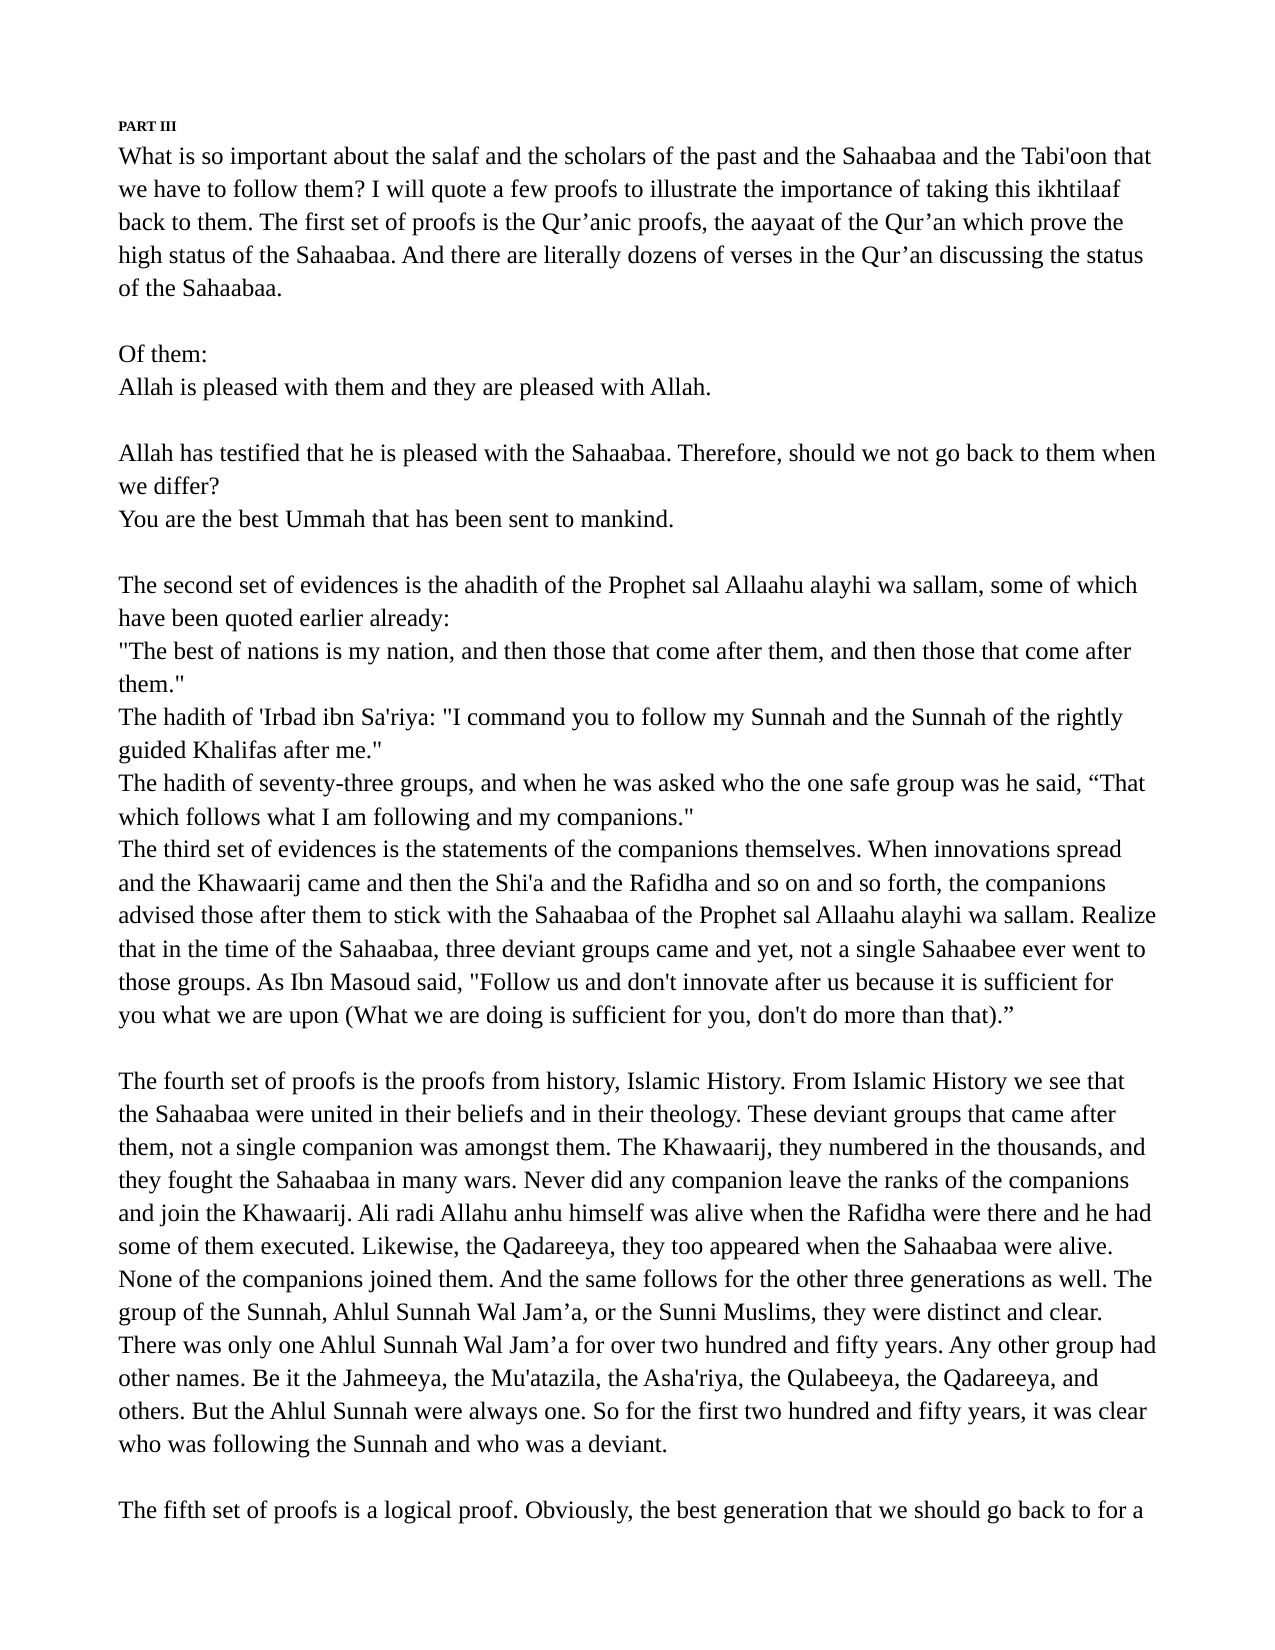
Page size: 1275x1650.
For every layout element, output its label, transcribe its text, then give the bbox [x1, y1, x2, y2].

subtitle PART III [118, 118, 1157, 135]
text What is so important about the salaf and the scholars of the past and the Sahaabaa and the Tabi'oon that we have to follow them? I will quote a few proofs to illustrate the importance of taking this ikhtilaaf back to them. The first set of proofs is the Qur’anic proofs, the aayaat of the Qur’an which prove the high status of the Sahaabaa. And there are literally dozens of verses in the Qur’an discussing the status of the Sahaabaa. Of them: Allah is pleased with them and they are pleased with Allah. Allah has testified that he is pleased with the Sahaabaa. Therefore, should we not go back to them when we differ? You are the best Ummah that has been sent to mankind. The second set of evidences is the ahadith of the Prophet sal Allaahu alayhi wa sallam, some of which have been quoted earlier already: "The best of nations is my nation, and then those that come after them, and then those that come after them." The hadith of 'Irbad ibn Sa'riya: "I command you to follow my Sunnah and the Sunnah of the rightly guided Khalifas after me." The hadith of seventy-three groups, and when he was asked who the one safe group was he said, “That which follows what I am following and my companions." The third set of evidences is the statements of the companions themselves. When innovations spread and the Khawaarij came and then the Shi'a and the Rafidha and so on and so forth, the companions advised those after them to stick with the Sahaabaa of the Prophet sal Allaahu alayhi wa sallam. Realize that in the time of the Sahaabaa, three deviant groups came and yet, not a single Sahaabee ever went to those groups. As Ibn Masoud said, "Follow us and don't innovate after us because it is sufficient for you what we are upon (What we are doing is sufficient for you, don't do more than that).” The fourth set of proofs is the proofs from history, Islamic History. From Islamic History we see that the Sahaabaa were united in their beliefs and in their theology. These deviant groups that came after them, not a single companion was amongst them. The Khawaarij, they numbered in the thousands, and they fought the Sahaabaa in many wars. Never did any companion leave the ranks of the companions and join the Khawaarij. Ali radi Allahu anhu himself was alive when the Rafidha were there and he had some of them executed. Likewise, the Qadareeya, they too appeared when the Sahaabaa were alive. None of the companions joined them. And the same follows for the other three generations as well. The group of the Sunnah, Ahlul Sunnah Wal Jam’a, or the Sunni Muslims, they were distinct and clear. There was only one Ahlul Sunnah Wal Jam’a for over two hundred and fifty years. Any other group had other names. Be it the Jahmeeya, the Mu'atazila, the Asha'riya, the Qulabeeya, the Qadareeya, and others. But the Ahlul Sunnah were always one. So for the first two hundred and fifty years, it was clear who was following the Sunnah and who was a deviant. The fifth set of proofs is a logical proof. Obviously, the best generation that we should go back to for a [118, 141, 1157, 1524]
